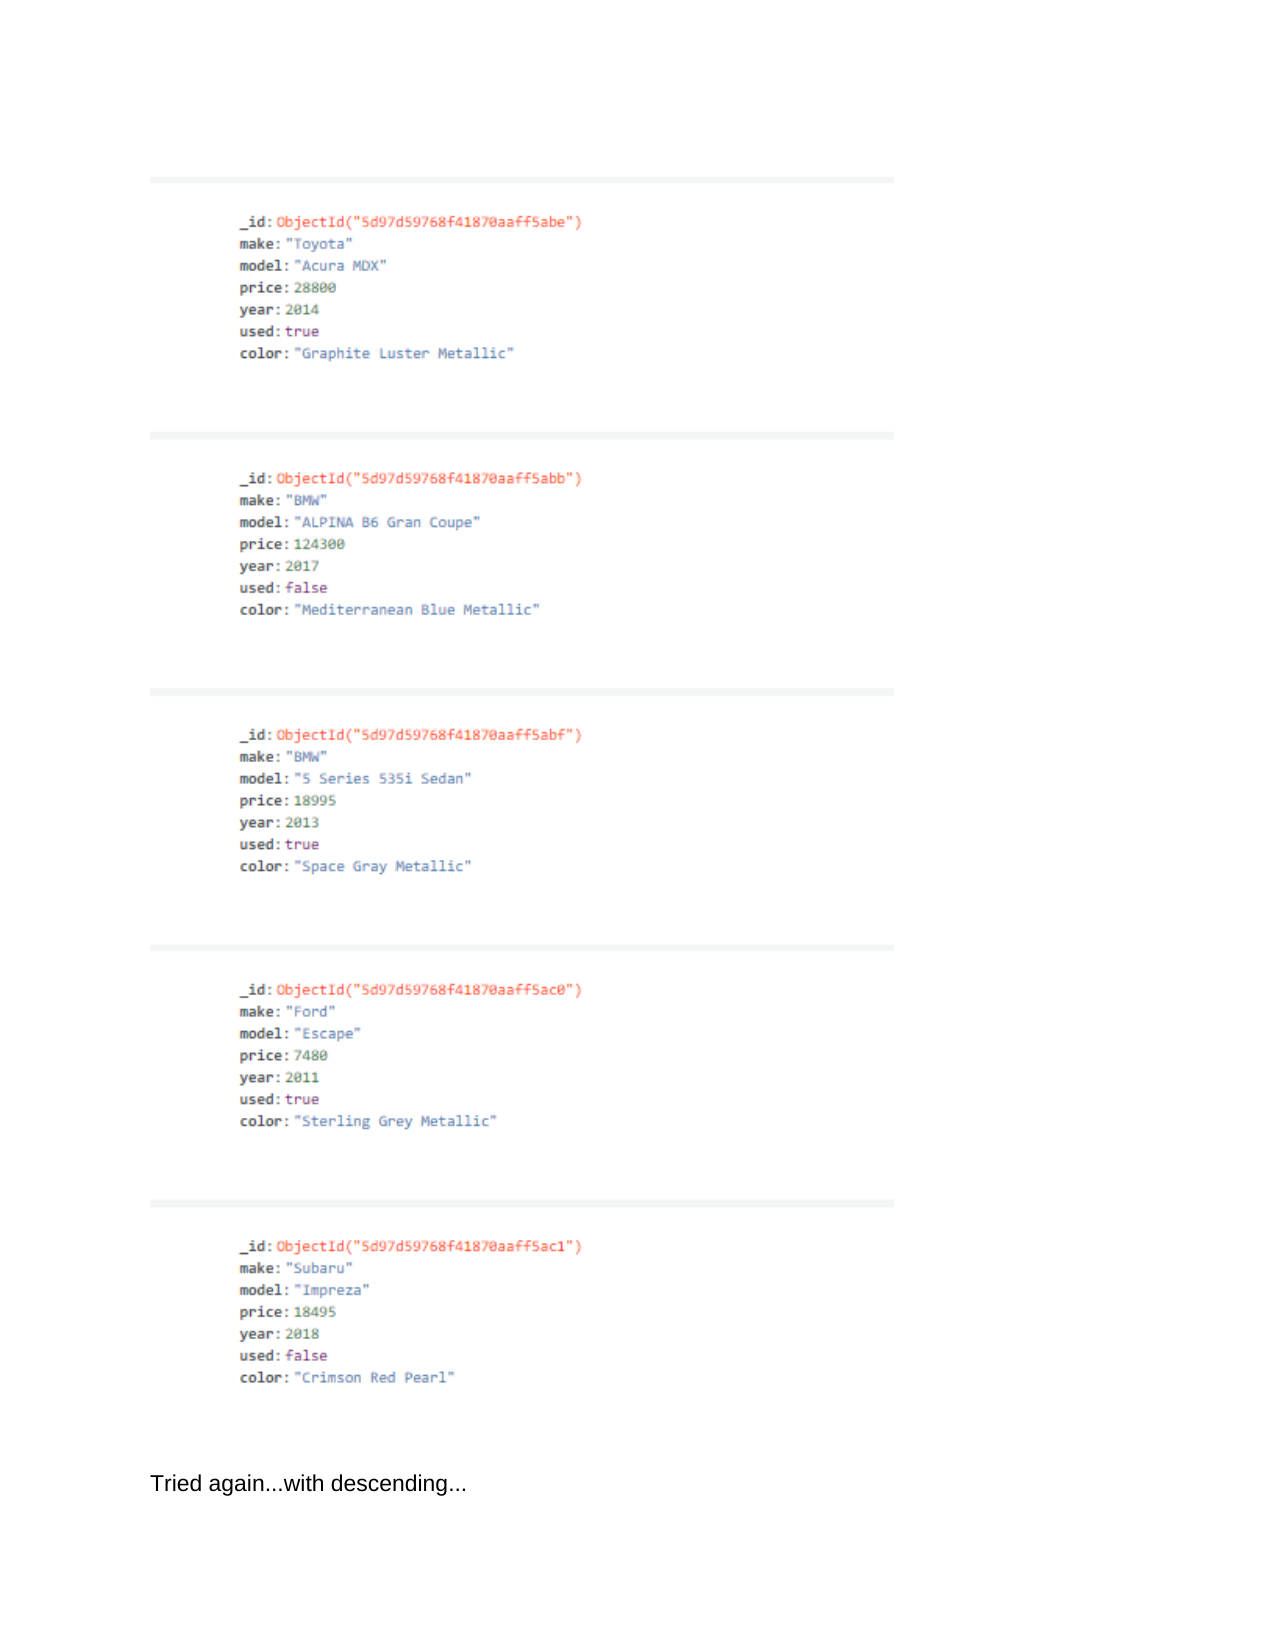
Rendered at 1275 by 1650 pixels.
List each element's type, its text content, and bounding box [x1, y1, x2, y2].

picture [150, 150, 894, 1436]
text Tried again...with descending... [150, 1470, 1125, 1496]
